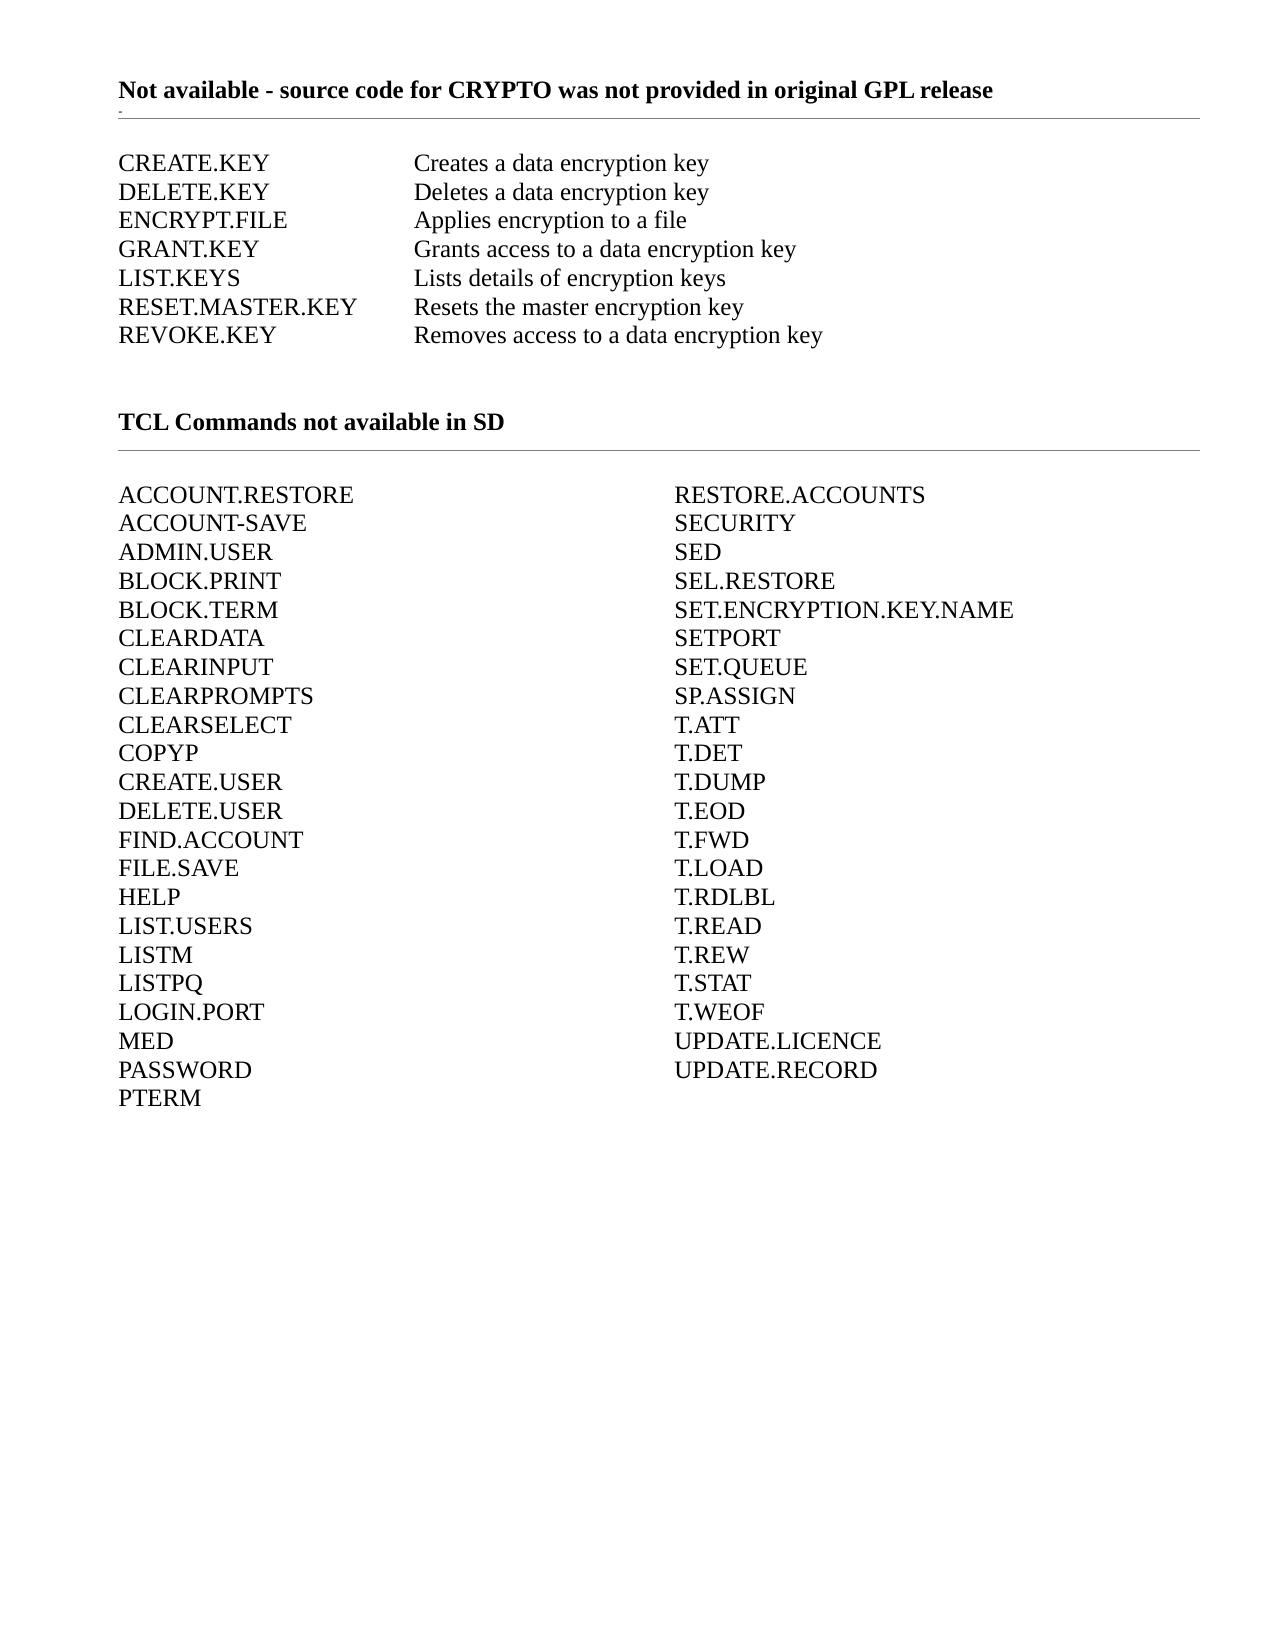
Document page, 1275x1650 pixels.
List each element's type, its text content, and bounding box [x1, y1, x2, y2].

text MED [118, 1026, 644, 1055]
text UPDATE.LICENCE [674, 1026, 1200, 1055]
text SEL.RESTORE [674, 566, 1200, 595]
text ENCRYPT.FILE Applies encryption to a file [118, 206, 1200, 234]
text SET.ENCRYPTION.KEY.NAME [674, 595, 1200, 623]
text CLEARPROMPTS [118, 681, 644, 710]
text CLEARSELECT [118, 710, 644, 738]
text T.READ [674, 911, 1200, 940]
text SET.QUEUE [674, 652, 1200, 681]
text UPDATE.RECORD [674, 1055, 1200, 1083]
text T.STAT [674, 968, 1200, 997]
text LISTM [118, 940, 644, 968]
text SED [674, 537, 1200, 566]
text T.EOD [674, 796, 1200, 825]
text T.DUMP [674, 767, 1200, 796]
text ACCOUNT.RESTORE [118, 480, 644, 508]
text GRANT.KEY Grants access to a data encryption key [118, 234, 1200, 263]
text - [118, 104, 1200, 118]
text CREATE.KEY Creates a data encryption key [118, 148, 1200, 177]
text SP.ASSIGN [674, 681, 1200, 710]
text LIST.KEYS Lists details of encryption keys [118, 263, 1200, 292]
text T.DET [674, 738, 1200, 767]
text FIND.ACCOUNT [118, 825, 644, 853]
text SETPORT [674, 623, 1200, 652]
text T.WEOF [674, 997, 1200, 1026]
text T.LOAD [674, 853, 1200, 882]
text LOGIN.PORT [118, 997, 644, 1026]
text CLEARDATA CLEARINPUT [118, 623, 644, 681]
text LIST.USERS [118, 911, 644, 940]
text SECURITY [674, 508, 1200, 537]
text RESTORE.ACCOUNTS [674, 480, 1200, 508]
text CREATE.USER [118, 767, 644, 796]
text HELP [118, 882, 644, 911]
text T.FWD [674, 825, 1200, 853]
text DELETE.USER [118, 796, 644, 825]
text T.ATT [674, 710, 1200, 738]
text T.RDLBL [674, 882, 1200, 911]
text BLOCK.PRINT [118, 566, 644, 595]
text REVOKE.KEY Removes access to a data encryption key [118, 321, 1200, 349]
text PTERM [118, 1083, 644, 1112]
text RESET.MASTER.KEY Resets the master encryption key [118, 292, 1200, 321]
text FILE.SAVE [118, 853, 644, 882]
text PASSWORD [118, 1055, 644, 1083]
text Not available - source code for CRYPTO was not provided in original GPL release [118, 75, 1200, 104]
text T.REW [674, 940, 1200, 968]
text TCL Commands not available in SD [118, 407, 1200, 436]
text DELETE.KEY Deletes a data encryption key [118, 177, 1200, 206]
text ACCOUNT-SAVE [118, 508, 644, 537]
text ADMIN.USER [118, 537, 644, 566]
text LISTPQ [118, 968, 644, 997]
text COPYP [118, 738, 644, 767]
text BLOCK.TERM [118, 595, 644, 623]
